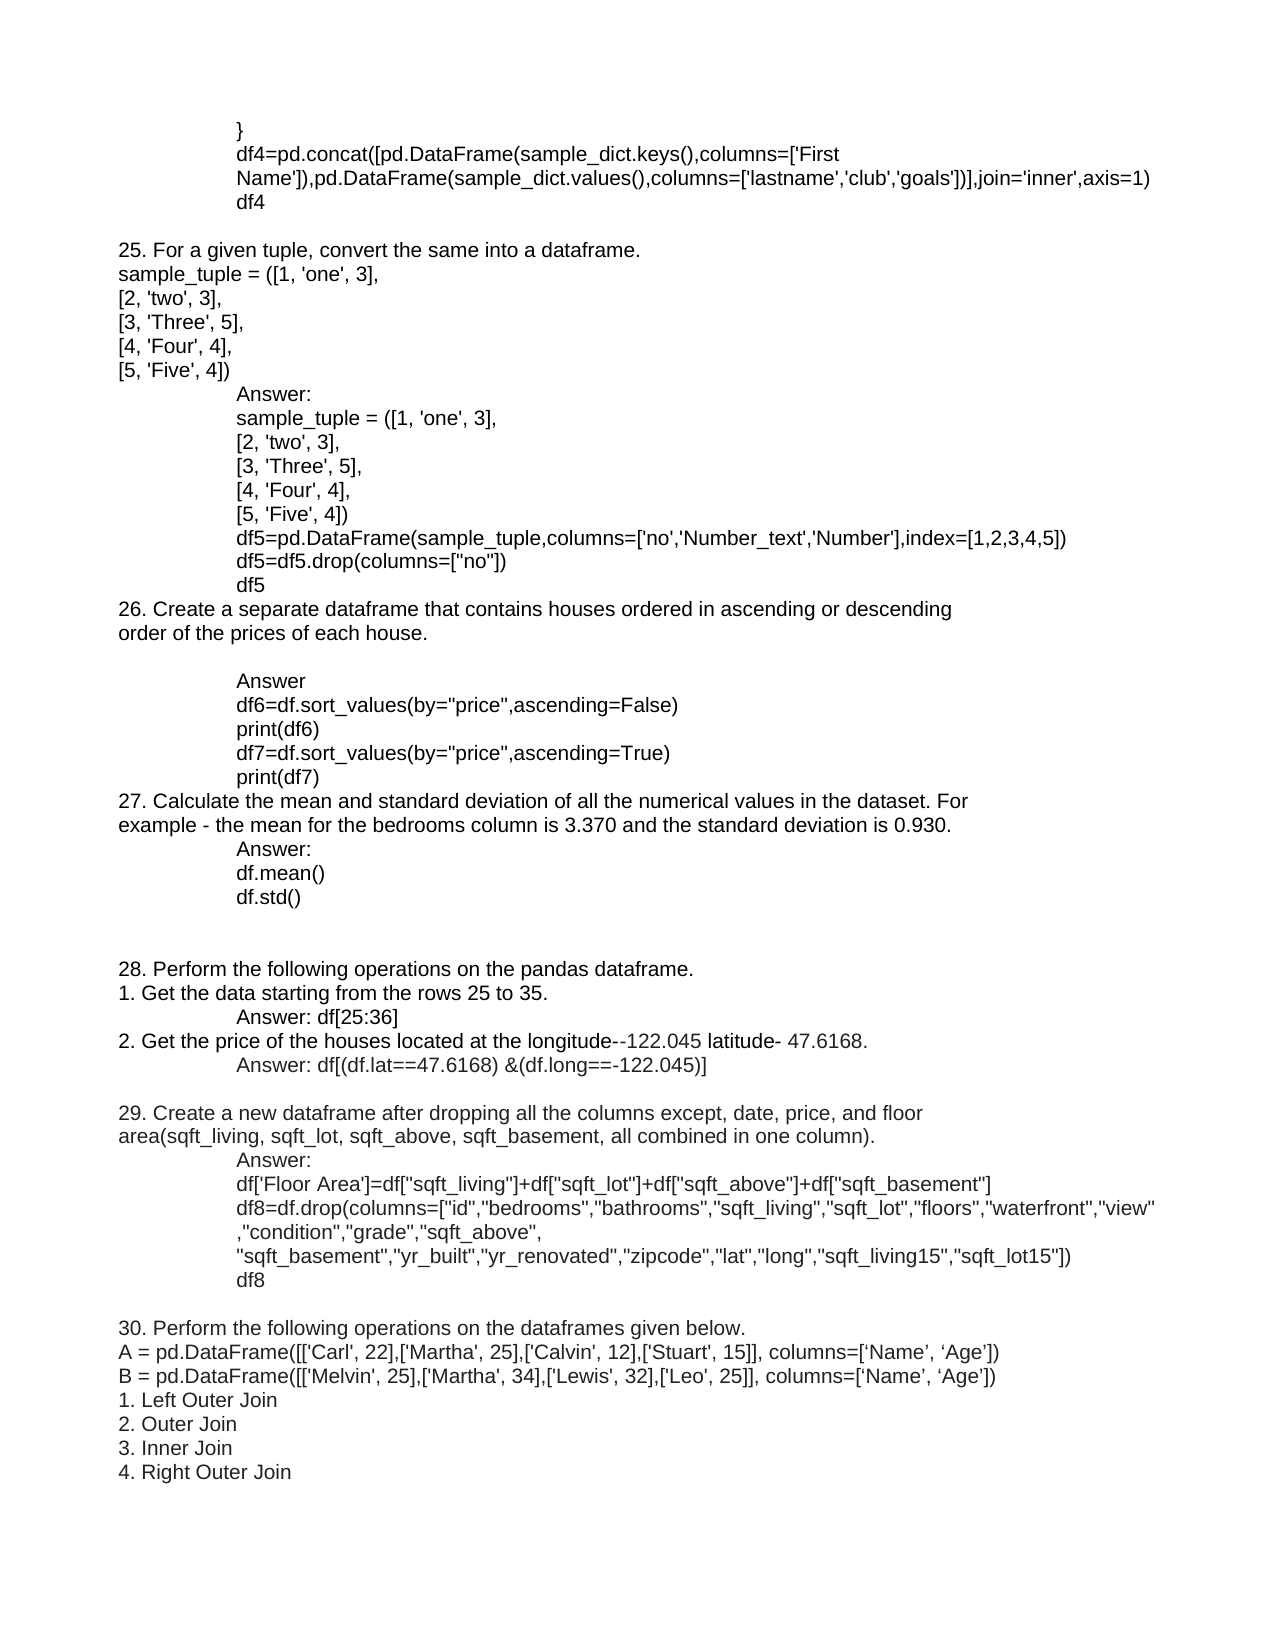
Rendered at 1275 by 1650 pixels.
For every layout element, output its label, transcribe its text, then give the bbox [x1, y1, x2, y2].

text Answer: [236, 382, 1157, 406]
text Answer: [236, 1148, 1157, 1172]
text df['Floor Area']=df["sqft_living"]+df["sqft_lot"]+df["sqft_above"]+df["sqft_basement"] [236, 1172, 1157, 1196]
text "sqft_basement","yr_built","yr_renovated","zipcode","lat","long","sqft_living15","sqft_lot15"]) [236, 1244, 1157, 1268]
text Answer: df[25:36] [118, 1004, 1157, 1028]
text 1. Get the data starting from the rows 25 to 35. [118, 981, 1157, 1004]
text [3, 'Three', 5], [236, 453, 1157, 477]
text print(df6) [236, 717, 1157, 741]
text order of the prices of each house. [118, 621, 1157, 645]
text 25. For a given tuple, convert the same into a dataframe. [118, 238, 1157, 262]
text df.std() [236, 885, 1157, 909]
text 27. Calculate the mean and standard deviation of all the numerical values in the dataset. For [118, 789, 1157, 813]
text [5, 'Five', 4]) [118, 358, 1157, 382]
text sample_tuple = ([1, 'one', 3], [236, 406, 1157, 429]
text df5=df5.drop(columns=["no"]) [236, 549, 1157, 573]
text Answer [118, 669, 1157, 693]
text 29. Create a new dataframe after dropping all the columns except, date, price, and floor [118, 1100, 1157, 1124]
text 4. Right Outer Join [118, 1460, 1157, 1484]
text df4 [236, 190, 1157, 214]
text B = pd.DataFrame([['Melvin', 25],['Martha', 34],['Lewis', 32],['Leo', 25]], columns=[‘Name’, ‘Age’]) [118, 1364, 1157, 1388]
text df8=df.drop(columns=["id","bedrooms","bathrooms","sqft_living","sqft_lot","floors","waterfront","view","condition","grade","sqft_above", [236, 1196, 1157, 1244]
text example - the mean for the bedrooms column is 3.370 and the standard deviation is 0.930. [118, 813, 1157, 837]
text df.mean() [236, 861, 1157, 885]
text 26. Create a separate dataframe that contains houses ordered in ascending or descending [118, 597, 1157, 621]
text df5 [236, 573, 1157, 597]
text df8 [236, 1268, 1157, 1292]
text df6=df.sort_values(by="price",ascending=False) [236, 693, 1157, 717]
text 2. Get the price of the houses located at the longitude--122.045 latitude- 47.6168. [118, 1028, 1157, 1052]
text df7=df.sort_values(by="price",ascending=True) [236, 741, 1157, 765]
text [3, 'Three', 5], [118, 310, 1157, 334]
text print(df7) [236, 765, 1157, 789]
text Answer: df[(df.lat==47.6168) &(df.long==-122.045)] [118, 1052, 1157, 1076]
text df5=pd.DataFrame(sample_tuple,columns=['no','Number_text','Number'],index=[1,2,3,4,5]) [236, 525, 1157, 549]
text df4=pd.concat([pd.DataFrame(sample_dict.keys(),columns=['First Name']),pd.DataFrame(sample_dict.values(),columns=['lastname','club','goals'])],join='inner',axis=1) [236, 142, 1157, 190]
text A = pd.DataFrame([['Carl', 22],['Martha', 25],['Calvin', 12],['Stuart', 15]], columns=[‘Name’, ‘Age’]) [118, 1340, 1157, 1364]
text } [236, 118, 1157, 142]
text 2. Outer Join [118, 1412, 1157, 1436]
text sample_tuple = ([1, 'one', 3], [118, 262, 1157, 286]
text area(sqft_living, sqft_lot, sqft_above, sqft_basement, all combined in one column). [118, 1124, 1157, 1148]
text [4, 'Four', 4], [118, 334, 1157, 358]
text [4, 'Four', 4], [236, 477, 1157, 501]
text 1. Left Outer Join [118, 1388, 1157, 1412]
text 28. Perform the following operations on the pandas dataframe. [118, 957, 1157, 981]
text [5, 'Five', 4]) [236, 501, 1157, 525]
text 30. Perform the following operations on the dataframes given below. [118, 1316, 1157, 1340]
text 3. Inner Join [118, 1436, 1157, 1460]
text [2, 'two', 3], [236, 429, 1157, 453]
text [2, 'two', 3], [118, 286, 1157, 310]
text Answer: [236, 837, 1157, 861]
